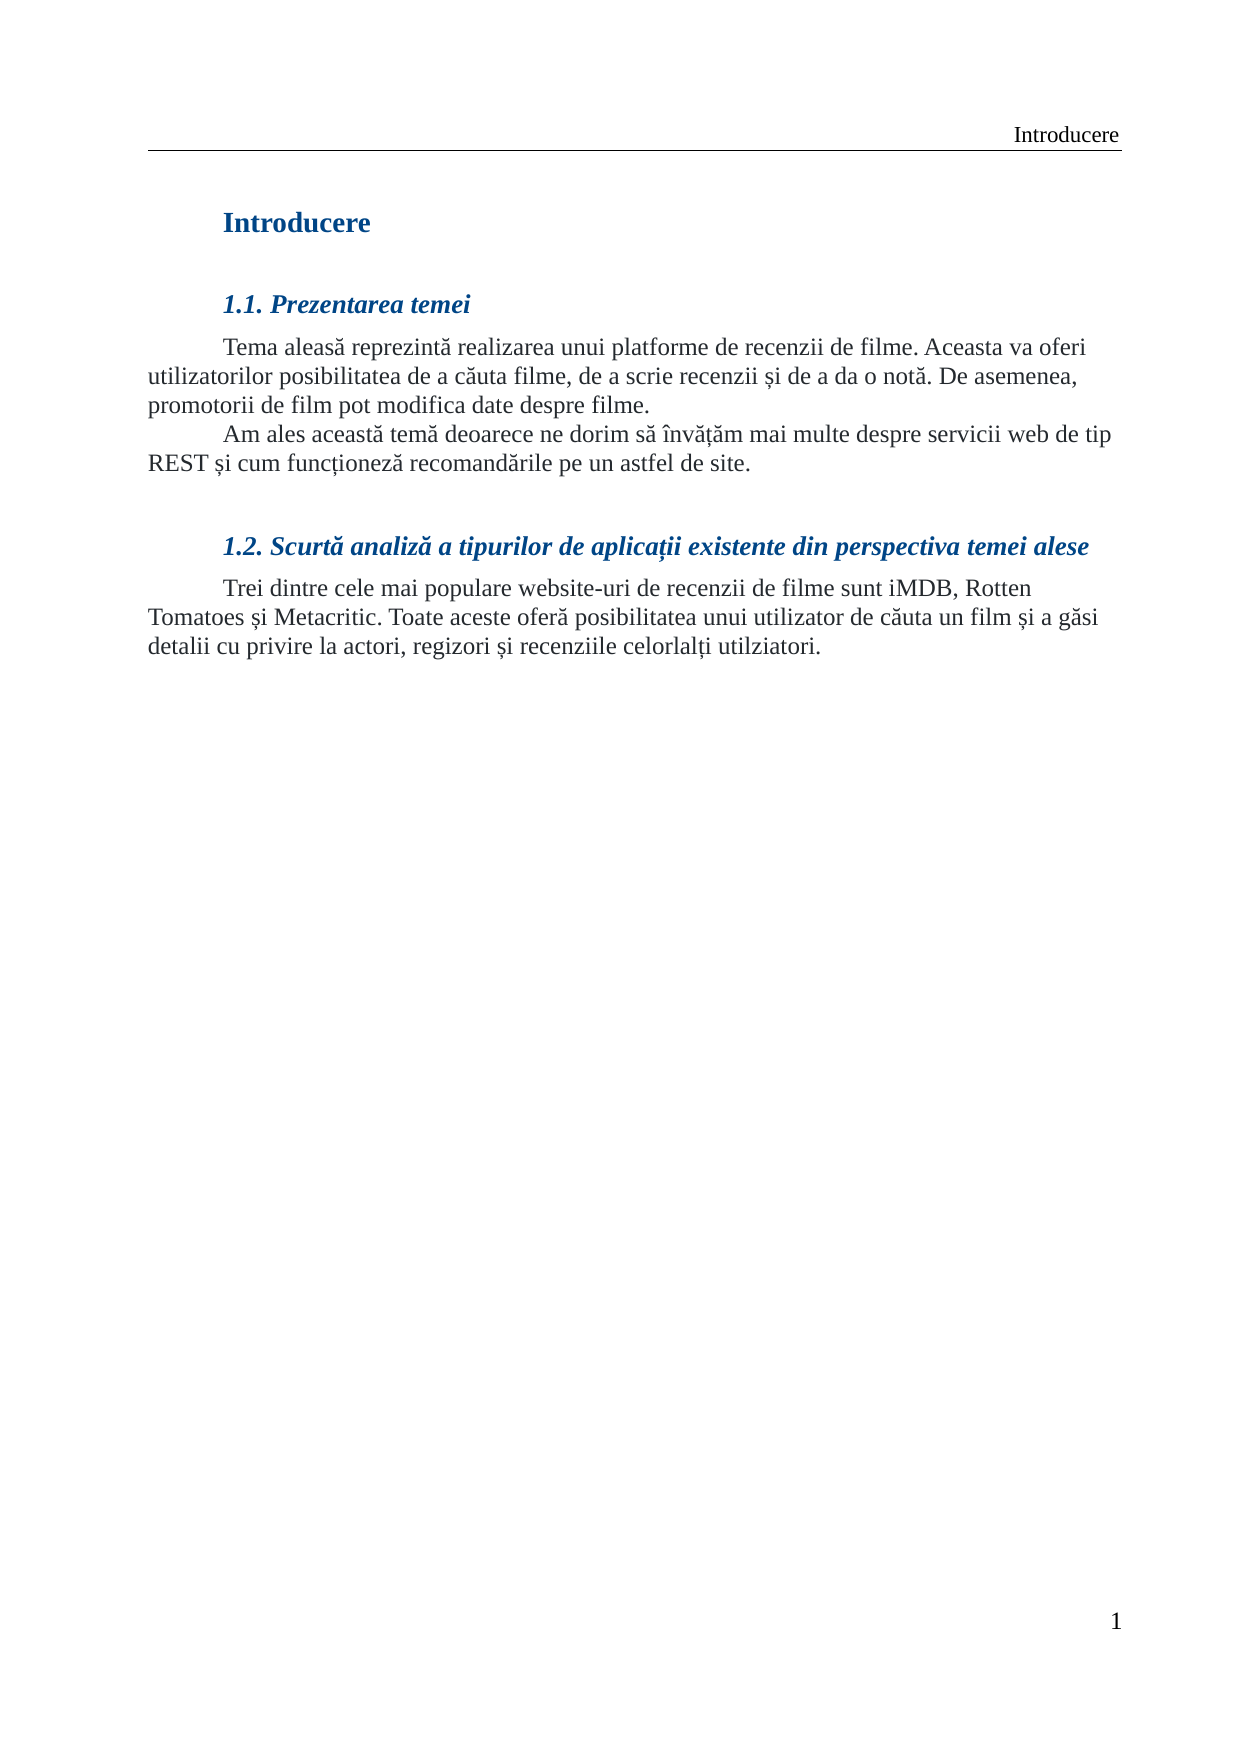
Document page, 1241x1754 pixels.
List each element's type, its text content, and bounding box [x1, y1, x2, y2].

subtitle Scurtă analiză a tipurilor de aplicații existente din perspectiva temei alese [223, 530, 1122, 561]
text Trei dintre cele mai populare website-uri de recenzii de filme sunt iMDB, Rotten Tomatoes și Metacritic. Toate aceste oferă posibilitatea unui utilizator de căuta un film și a găsi detalii cu privire la actori, regizori și recenziile celorlalți utilziatori. [148, 573, 1122, 660]
text Tema aleasă reprezintă realizarea unui platforme de recenzii de filme. Aceasta va oferi utilizatorilor posibilitatea de a căuta filme, de a scrie recenzii și de a da o notă. De asemenea, promotorii de film pot modifica date despre filme. Am ales această temă deoarece ne dorim să învățăm mai multe despre servicii web de tip REST și cum funcționeză recomandările pe un astfel de site. [148, 332, 1122, 476]
subtitle Introducere [148, 205, 1122, 238]
subtitle Prezentarea temei [223, 288, 1122, 319]
